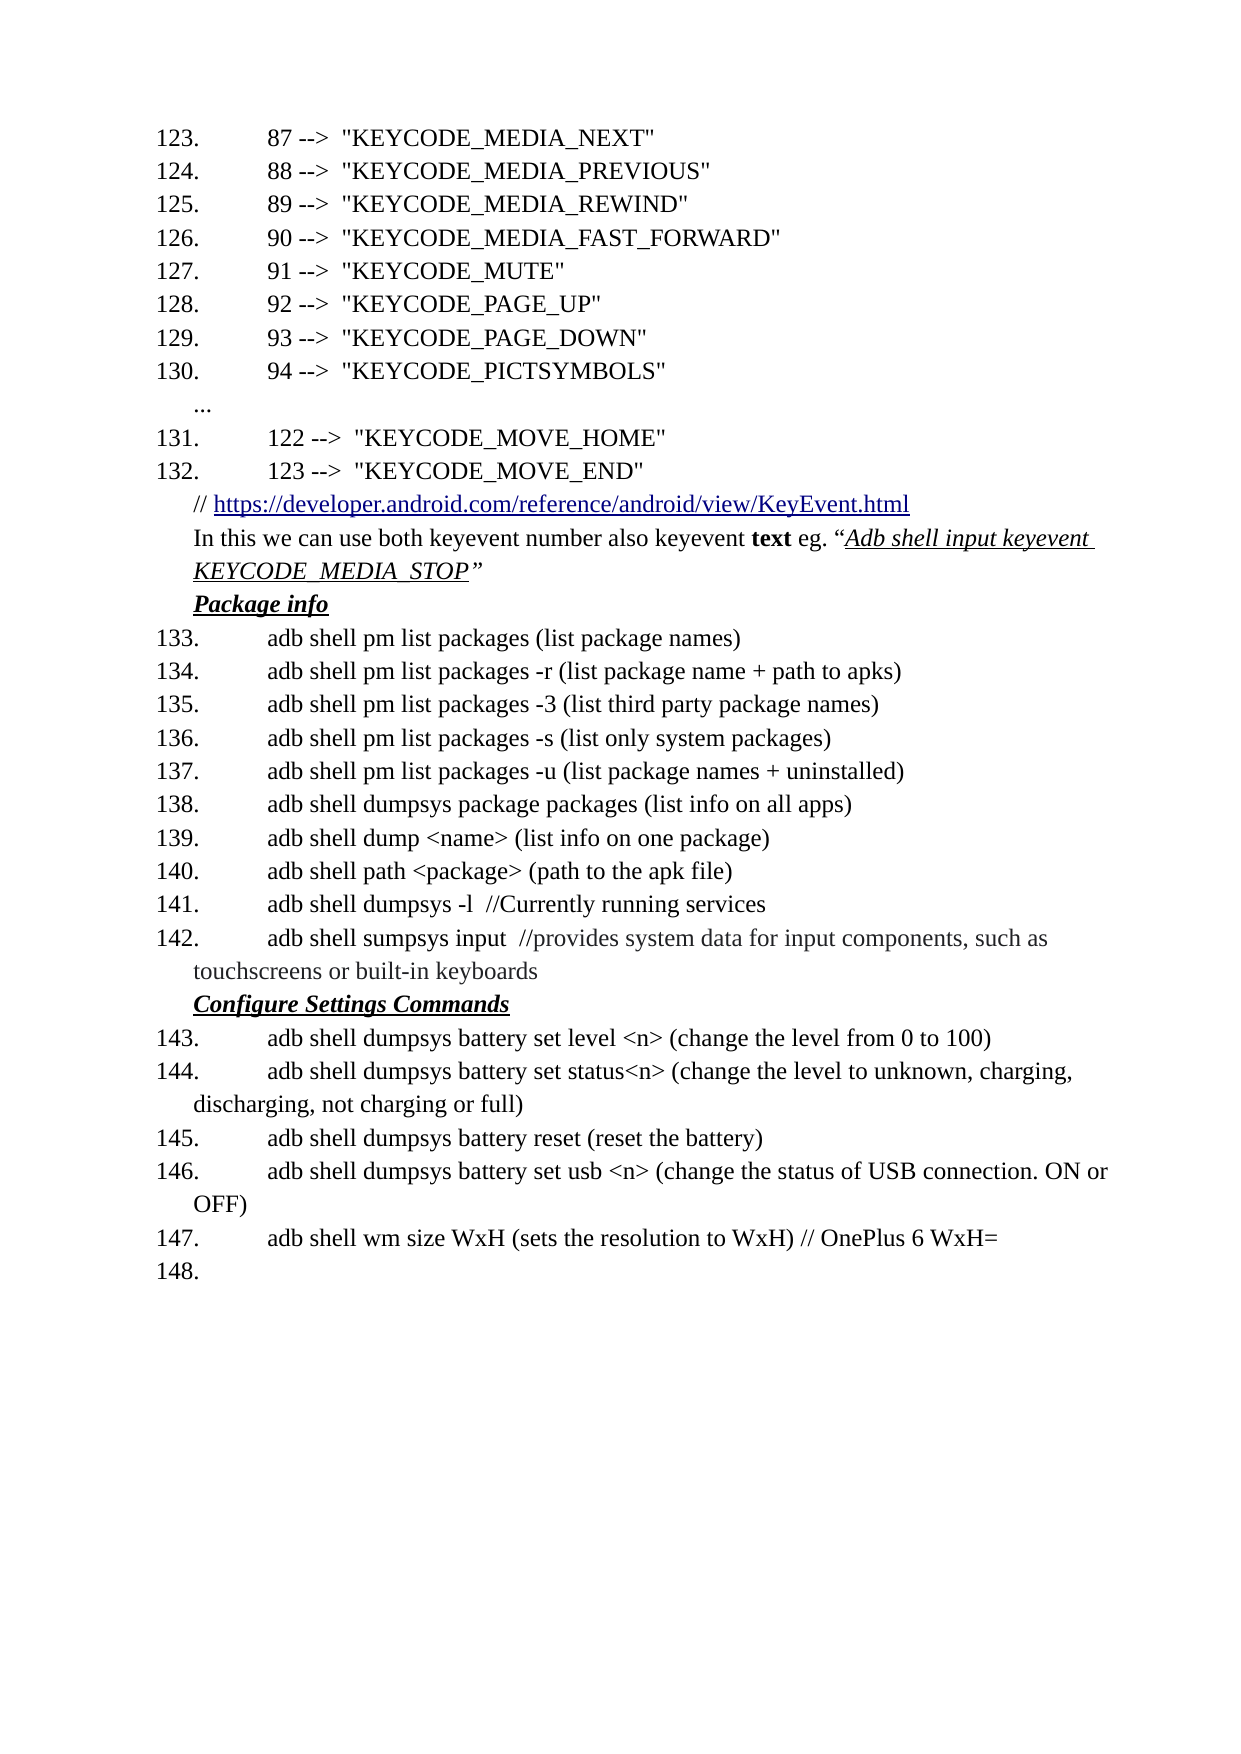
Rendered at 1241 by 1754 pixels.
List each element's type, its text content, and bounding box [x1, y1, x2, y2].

list ... [156, 385, 1122, 418]
list adb shell pm list packages -s (list only system packages) [156, 718, 1122, 751]
list adb shell pm list packages (list package names) [156, 618, 1122, 651]
list In this we can use both keyevent number also keyevent text eg. “Adb shell input keyevent KEYCODE_MEDIA_STOP” [156, 518, 1122, 585]
list 93 --> "KEYCODE_PAGE_DOWN" [156, 318, 1122, 351]
list adb shell dumpsys battery set level <n> (change the level from 0 to 100) [156, 1018, 1122, 1051]
list adb shell pm list packages -u (list package names + uninstalled) [156, 751, 1122, 785]
list 94 --> "KEYCODE_PICTSYMBOLS" [156, 351, 1122, 385]
list 89 --> "KEYCODE_MEDIA_REWIND" [156, 185, 1122, 218]
list adb shell wm size WxH (sets the resolution to WxH) // OnePlus 6 WxH= [156, 1218, 1122, 1251]
list 123 --> "KEYCODE_MOVE_END" [156, 451, 1122, 485]
list adb shell dumpsys battery reset (reset the battery) [156, 1118, 1122, 1151]
list 92 --> "KEYCODE_PAGE_UP" [156, 285, 1122, 318]
list adb shell dumpsys battery set status<n> (change the level to unknown, charging, discharging, not charging or full) [156, 1051, 1122, 1118]
list adb shell sumpsys input //provides system data for input components, such as touchscreens or built-in keyboards [156, 918, 1122, 985]
list adb shell dump <name> (list info on one package) [156, 818, 1122, 851]
list 122 --> "KEYCODE_MOVE_HOME" [156, 418, 1122, 451]
list 91 --> "KEYCODE_MUTE" [156, 251, 1122, 285]
list 87 --> "KEYCODE_MEDIA_NEXT" [156, 118, 1122, 151]
list Configure Settings Commands [156, 985, 1122, 1018]
list adb shell pm list packages -r (list package name + path to apks) [156, 651, 1122, 685]
list 88 --> "KEYCODE_MEDIA_PREVIOUS" [156, 151, 1122, 185]
list adb shell dumpsys package packages (list info on all apps) [156, 785, 1122, 818]
list adb shell path <package> (path to the apk file) [156, 851, 1122, 885]
list adb shell dumpsys battery set usb <n> (change the status of USB connection. ON or OFF) [156, 1151, 1122, 1218]
list 90 --> "KEYCODE_MEDIA_FAST_FORWARD" [156, 218, 1122, 251]
list adb shell dumpsys -l //Currently running services [156, 885, 1122, 918]
list adb shell pm list packages -3 (list third party package names) [156, 685, 1122, 718]
list Package info [156, 585, 1122, 618]
list // https://developer.android.com/reference/android/view/KeyEvent.html [156, 485, 1122, 518]
